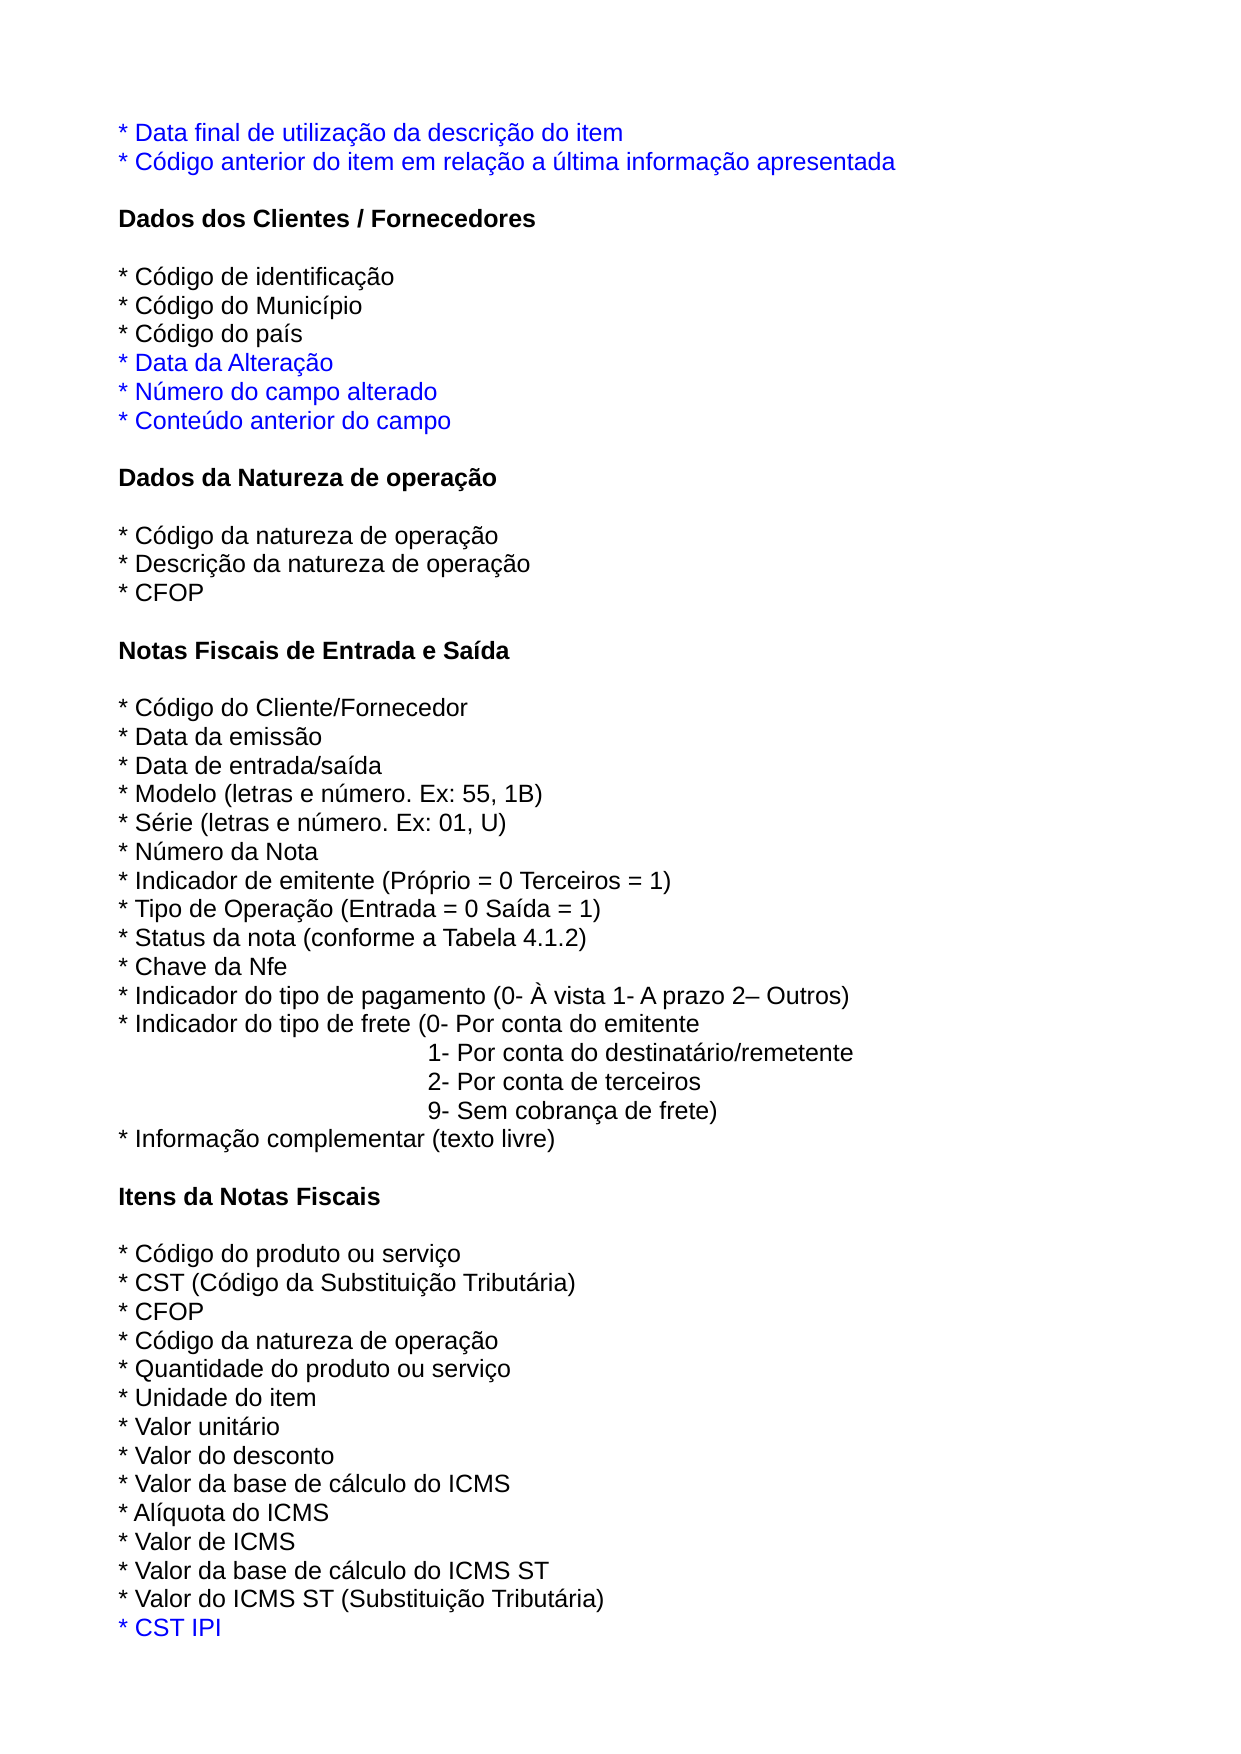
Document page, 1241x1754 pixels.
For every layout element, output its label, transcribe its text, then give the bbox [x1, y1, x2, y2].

text 2- Por conta de terceiros [118, 1067, 1152, 1096]
text * Valor do ICMS ST (Substituição Tributária) [118, 1584, 1152, 1613]
text * Valor do desconto [118, 1441, 1152, 1469]
text 1- Por conta do destinatário/remetente [118, 1038, 1152, 1067]
text * Informação complementar (texto livre) [118, 1124, 1152, 1153]
text * Quantidade do produto ou serviço [118, 1354, 1152, 1383]
text * CFOP [118, 1297, 1152, 1326]
text * Código do Município [118, 291, 1152, 319]
text * Status da nota (conforme a Tabela 4.1.2) [118, 923, 1152, 952]
text * Código do produto ou serviço [118, 1239, 1152, 1268]
text * CST IPI [118, 1613, 1152, 1642]
text * Código da natureza de operação [118, 1326, 1152, 1354]
text Itens da Notas Fiscais [118, 1182, 1152, 1211]
text * Conteúdo anterior do campo [118, 406, 1152, 434]
text * Código de identificação [118, 262, 1152, 291]
text * Valor unitário [118, 1412, 1152, 1441]
text * CFOP [118, 578, 1152, 607]
text * Chave da Nfe [118, 952, 1152, 981]
text * Alíquota do ICMS [118, 1498, 1152, 1527]
text Dados da Natureza de operação [118, 463, 1152, 492]
text * Data final de utilização da descrição do item [118, 118, 1152, 147]
text * Série (letras e número. Ex: 01, U) [118, 808, 1152, 837]
text * Valor da base de cálculo do ICMS [118, 1469, 1152, 1498]
text Dados dos Clientes / Fornecedores [118, 204, 1152, 233]
text 9- Sem cobrança de frete) [118, 1096, 1152, 1124]
text * CST (Código da Substituição Tributária) [118, 1268, 1152, 1297]
text * Descrição da natureza de operação [118, 549, 1152, 578]
text * Código do país [118, 319, 1152, 348]
text * Número do campo alterado [118, 377, 1152, 406]
text * Modelo (letras e número. Ex: 55, 1B) [118, 779, 1152, 808]
text * Indicador do tipo de pagamento (0- À vista 1- A prazo 2– Outros) [118, 981, 1152, 1009]
text * Valor da base de cálculo do ICMS ST [118, 1556, 1152, 1584]
text * Unidade do item [118, 1383, 1152, 1412]
text * Tipo de Operação (Entrada = 0 Saída = 1) [118, 894, 1152, 923]
text * Código da natureza de operação [118, 521, 1152, 549]
text * Valor de ICMS [118, 1527, 1152, 1556]
text * Indicador do tipo de frete (0- Por conta do emitente [118, 1009, 1152, 1038]
text * Número da Nota [118, 837, 1152, 866]
text * Indicador de emitente (Próprio = 0 Terceiros = 1) [118, 866, 1152, 894]
text * Data de entrada/saída [118, 751, 1152, 779]
text * Código do Cliente/Fornecedor [118, 693, 1152, 722]
text * Data da emissão [118, 722, 1152, 751]
text * Data da Alteração [118, 348, 1152, 377]
text * Código anterior do item em relação a última informação apresentada [118, 147, 1152, 176]
text Notas Fiscais de Entrada e Saída [118, 636, 1152, 664]
